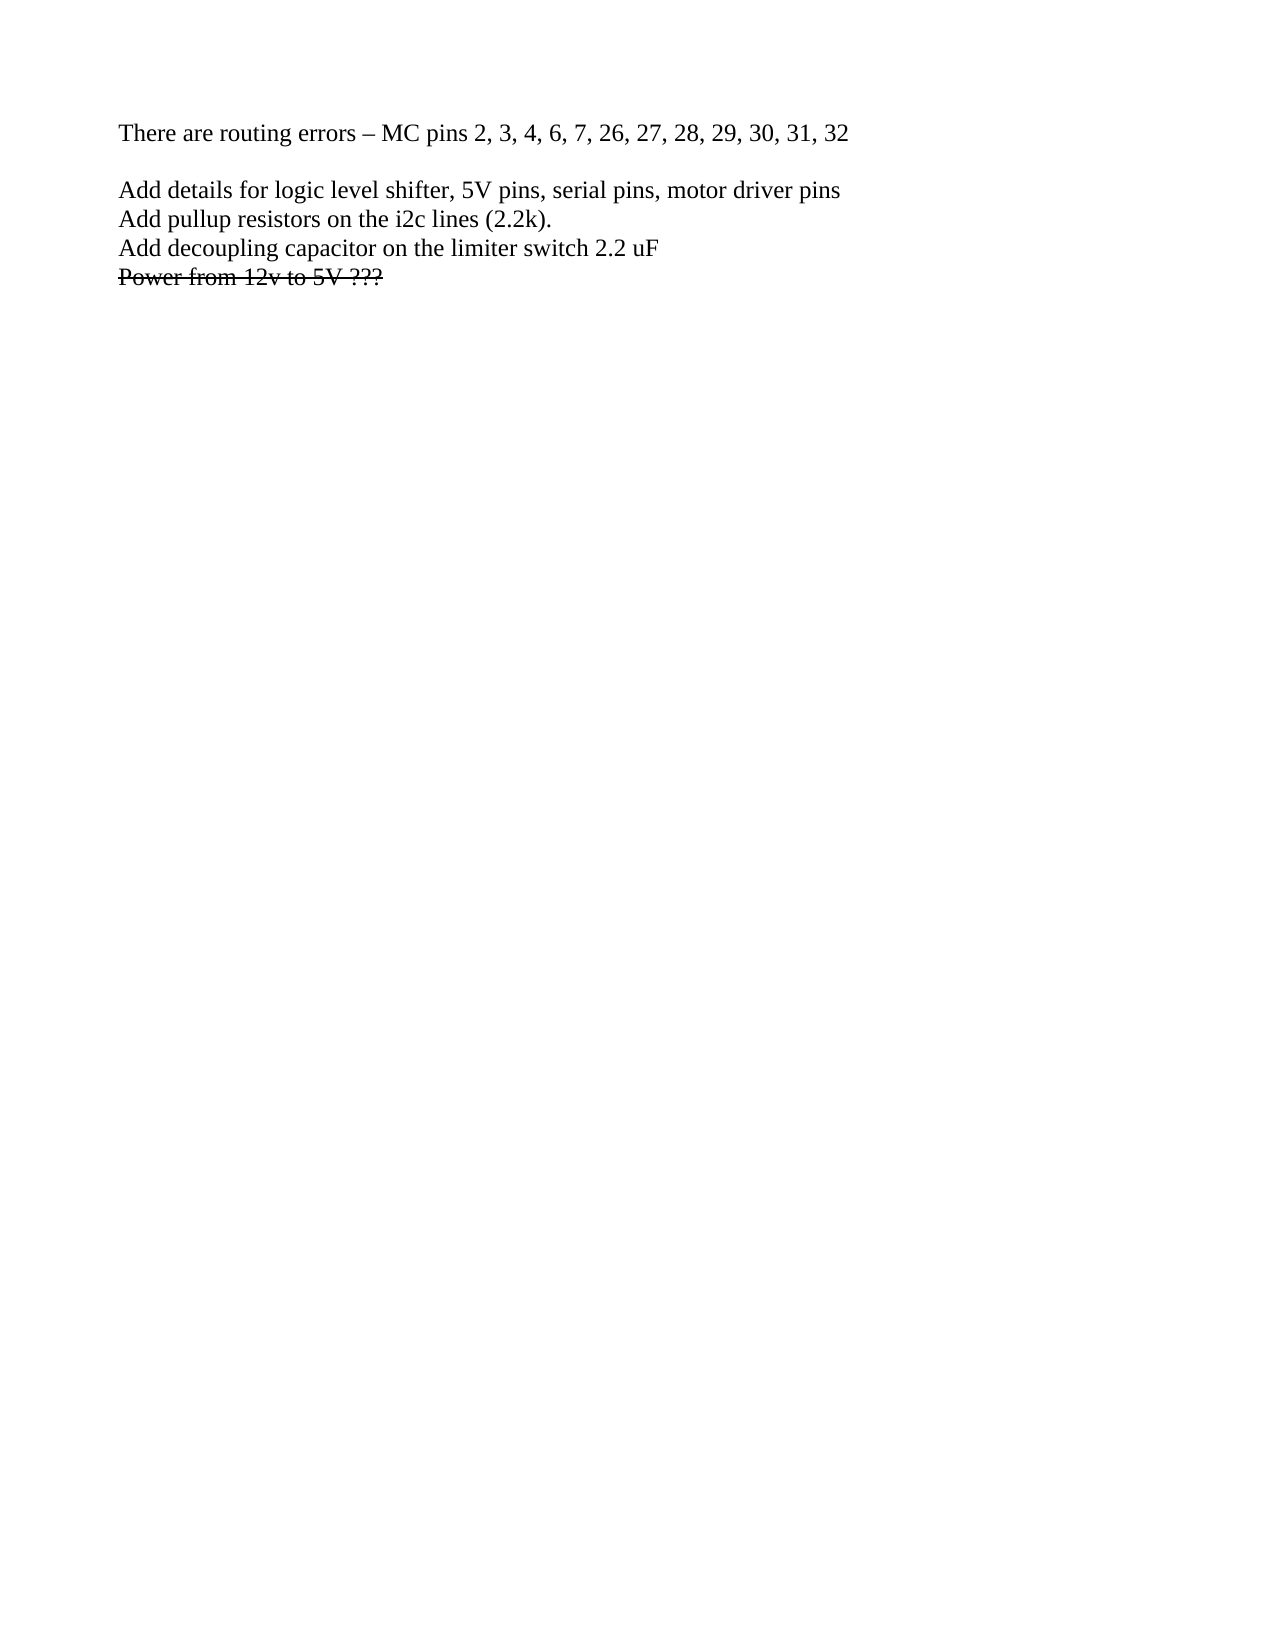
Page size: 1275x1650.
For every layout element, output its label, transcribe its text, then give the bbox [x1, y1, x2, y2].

text Add decoupling capacitor on the limiter switch 2.2 uF [118, 233, 1157, 262]
text Power from 12v to 5V ??? [118, 262, 1157, 291]
text There are routing errors – MC pins 2, 3, 4, 6, 7, 26, 27, 28, 29, 30, 31, 32 [118, 118, 1157, 147]
text Add details for logic level shifter, 5V pins, serial pins, motor driver pins [118, 176, 1157, 204]
text Add pullup resistors on the i2c lines (2.2k). [118, 204, 1157, 233]
